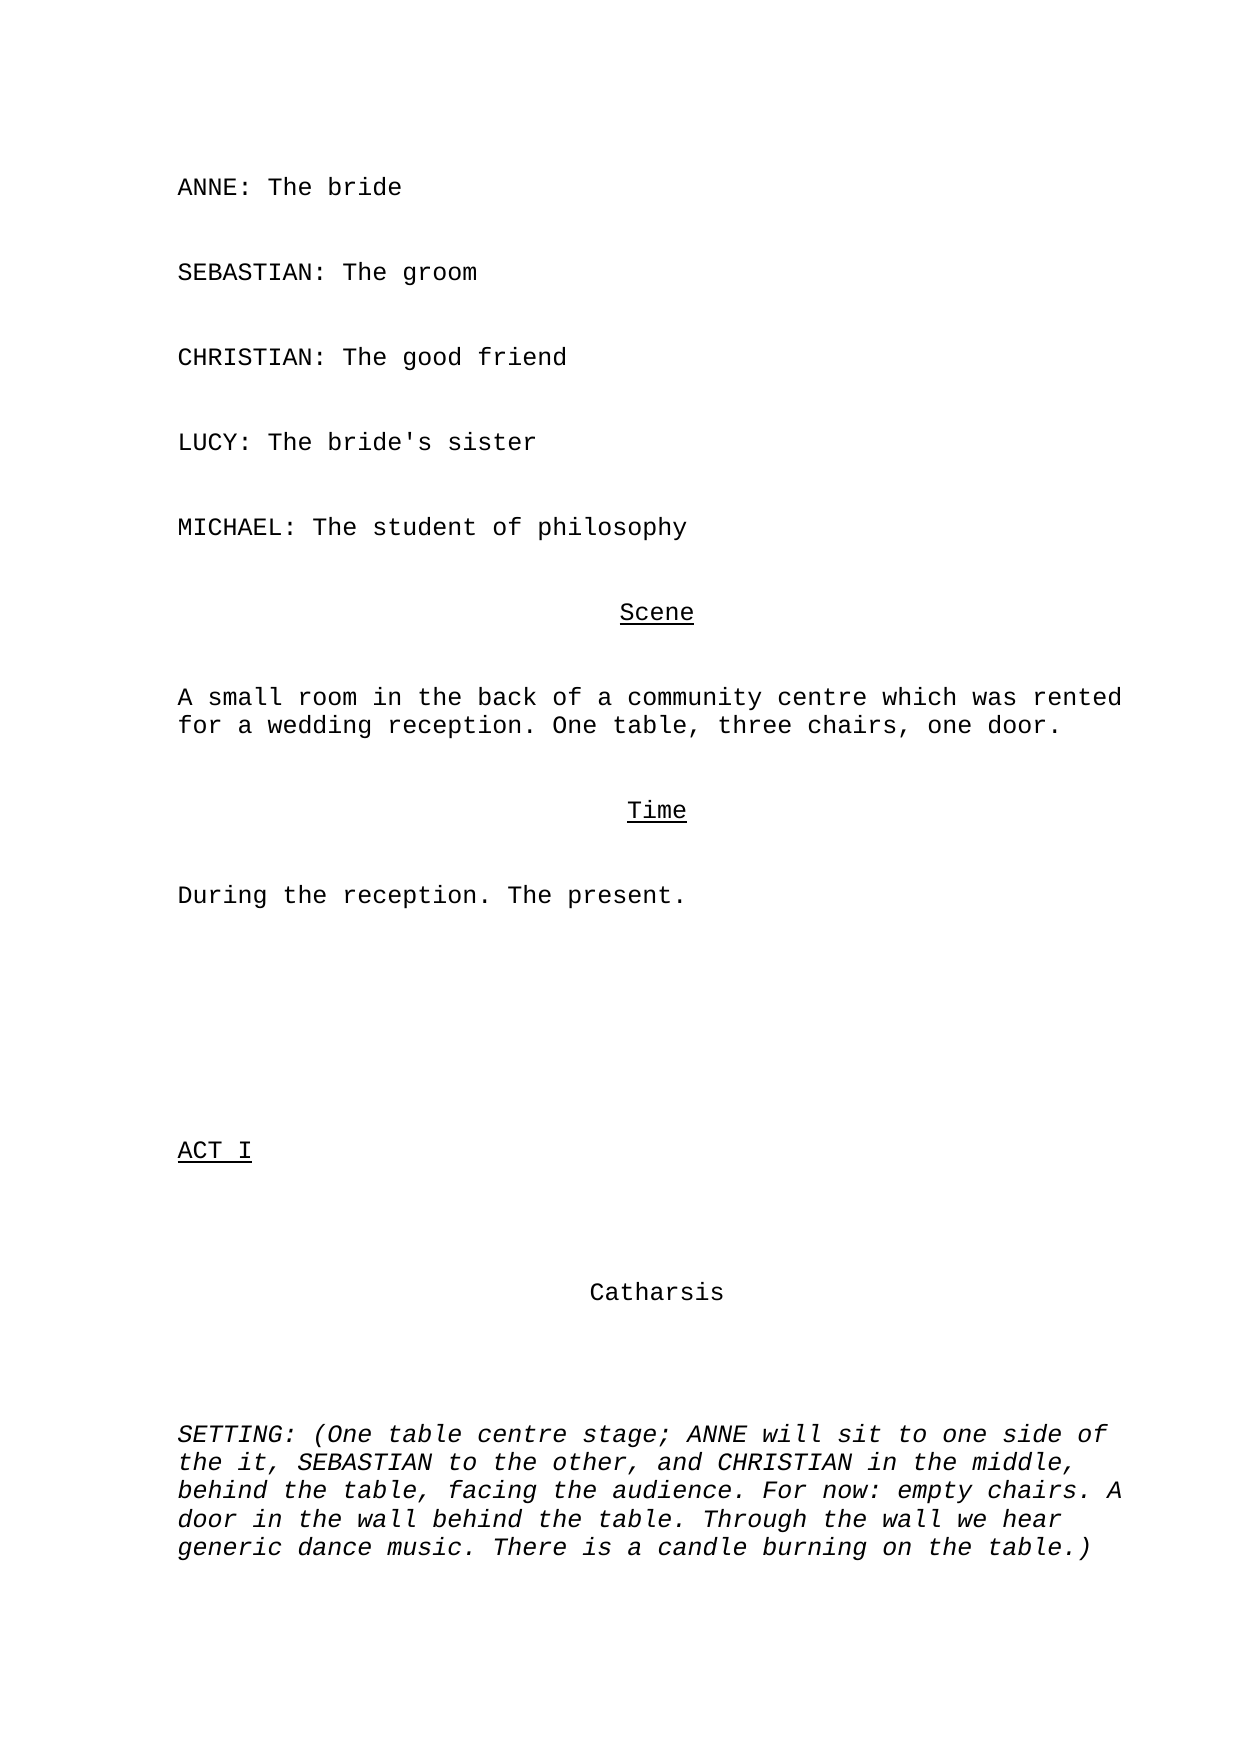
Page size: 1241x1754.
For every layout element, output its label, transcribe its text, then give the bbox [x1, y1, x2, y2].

text During the reception. The present. [702, 883, 1152, 911]
text Time [702, 798, 1152, 826]
text MICHAEL: The student of philosophy [702, 515, 1152, 543]
text LUCY: The bride's sister [552, 430, 1152, 458]
text Scene [709, 600, 1152, 628]
text Catharsis [739, 1280, 1152, 1308]
text SEBASTIAN: The groom [492, 260, 1152, 288]
text Scene [177, 600, 619, 628]
text Time [177, 798, 627, 826]
text SETTING: (One table centre stage; ANNE will sit to one side of the it, SEBASTIAN to the other, and CHRISTIAN in the middle, behind the table, facing the audience. For now: empty chairs. A door in the wall behind the table. Through the wall we hear generic dance music. There is a candle burning on the table.) [1079, 1421, 1152, 1563]
text Catharsis [177, 1280, 589, 1308]
text A small room in the back of a community centre which was rented for a wedding reception. One table, three chairs, one door. [1077, 685, 1152, 741]
text ACT I [267, 1138, 1152, 1166]
text ANNE: The bride [417, 175, 1152, 203]
text CHRISTIAN: The good friend [582, 345, 1152, 373]
